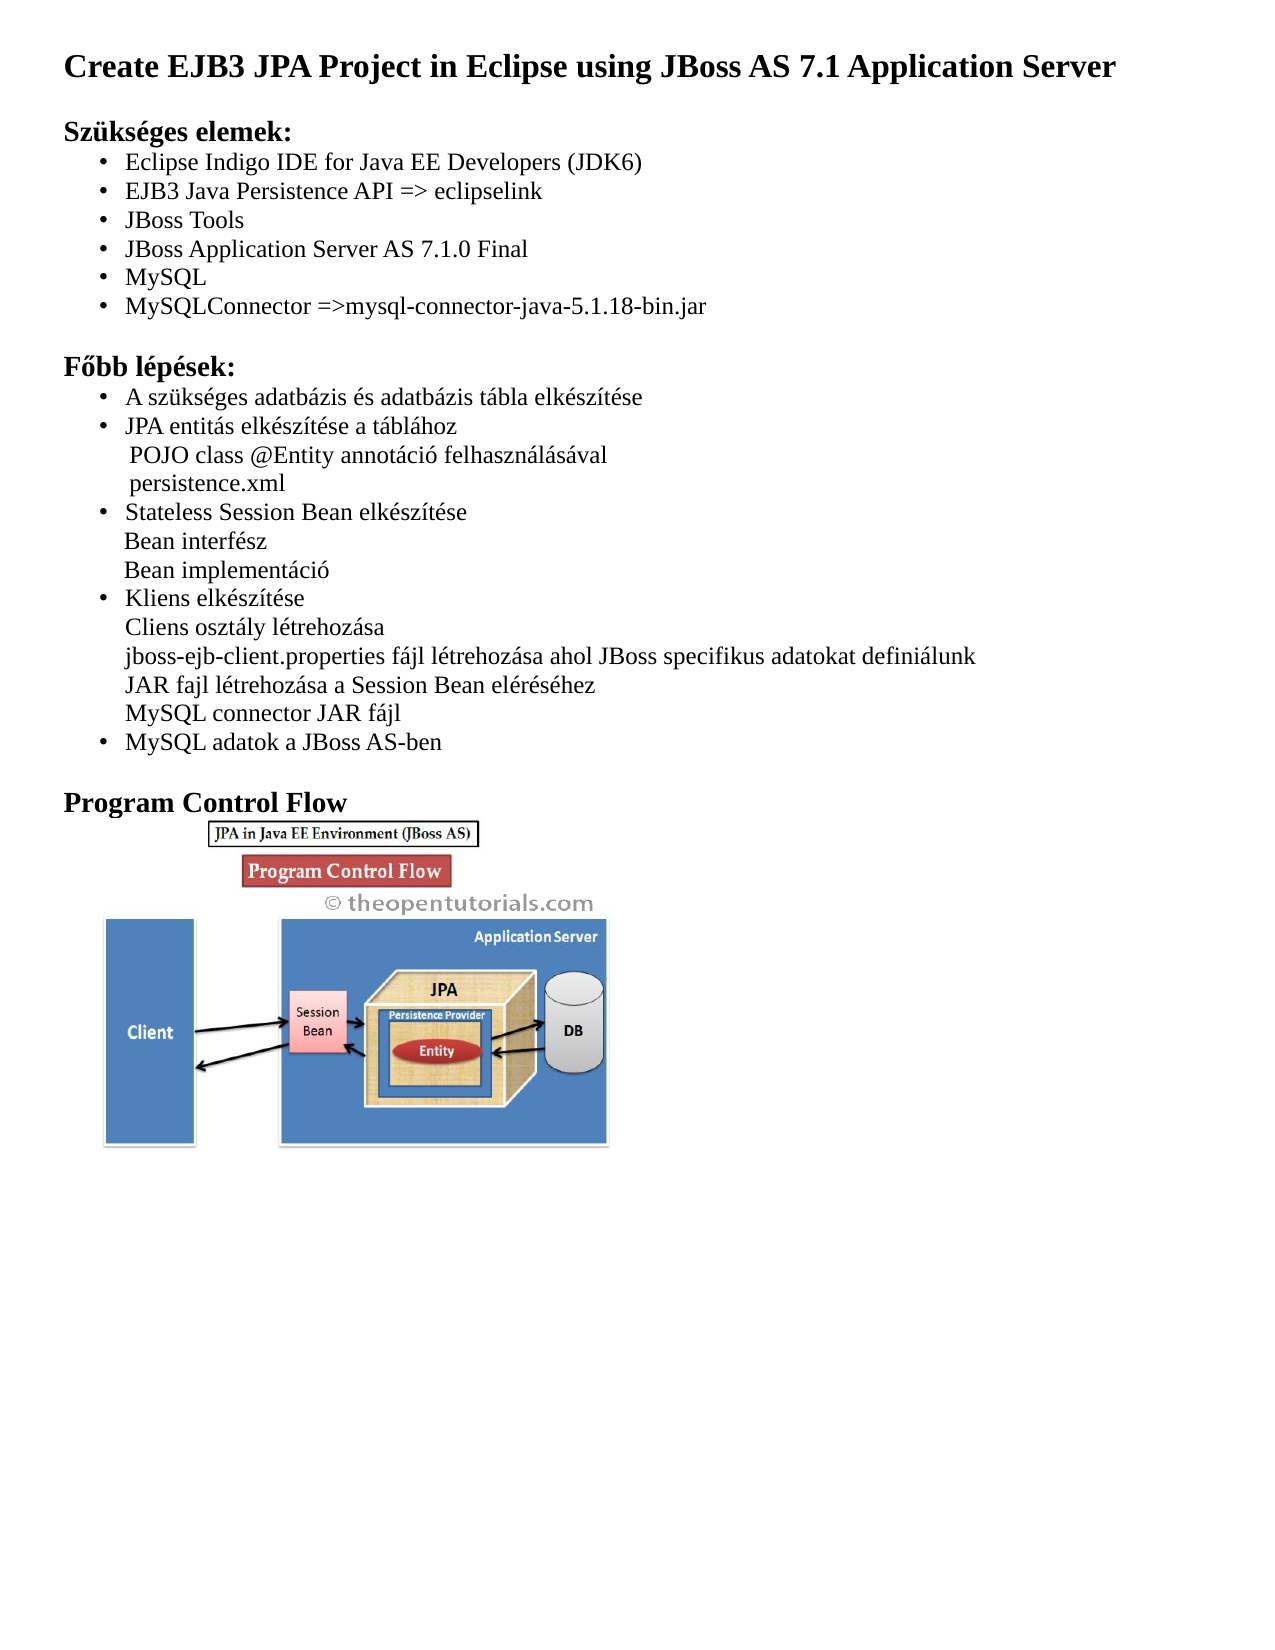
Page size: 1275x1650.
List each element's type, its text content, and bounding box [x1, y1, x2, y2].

text persistence.xml [129, 468, 1201, 497]
text JAR fajl létrehozása a Session Bean eléréséhez [125, 670, 1201, 698]
list MySQL [99, 262, 1201, 291]
text Create EJB3 JPA Project in Eclipse using JBoss AS 7.1 Application Server [63, 47, 1201, 85]
text Bean implementáció [123, 555, 1201, 583]
list EJB3 Java Persistence API => eclipselink [99, 176, 1201, 205]
list JPA entitás elkészítése a táblához [99, 411, 1201, 440]
text Főbb lépések: [63, 349, 1201, 382]
text Program Control Flow [63, 785, 1201, 818]
list JBoss Application Server AS 7.1.0 Final [99, 234, 1201, 262]
list Stateless Session Bean elkészítése [99, 497, 1201, 526]
text Cliens osztály létrehozása [125, 612, 1201, 641]
list MySQL adatok a JBoss AS-ben [99, 727, 1201, 756]
picture [100, 818, 612, 1151]
list Eclipse Indigo IDE for Java EE Developers (JDK6) [99, 147, 1201, 176]
text POJO class @Entity annotáció felhasználásával [129, 440, 1201, 468]
list A szükséges adatbázis és adatbázis tábla elkészítése [99, 382, 1201, 411]
list MySQLConnector =>mysql-connector-java-5.1.18-bin.jar [99, 291, 1201, 320]
text Szükséges elemek: [63, 114, 1201, 147]
text Bean interfész [123, 526, 1201, 555]
list Kliens elkészítése [99, 583, 1201, 612]
list JBoss Tools [99, 205, 1201, 234]
text jboss-ejb-client.properties fájl létrehozása ahol JBoss specifikus adatokat definiálunk [125, 641, 1201, 670]
text MySQL connector JAR fájl [125, 698, 1201, 727]
